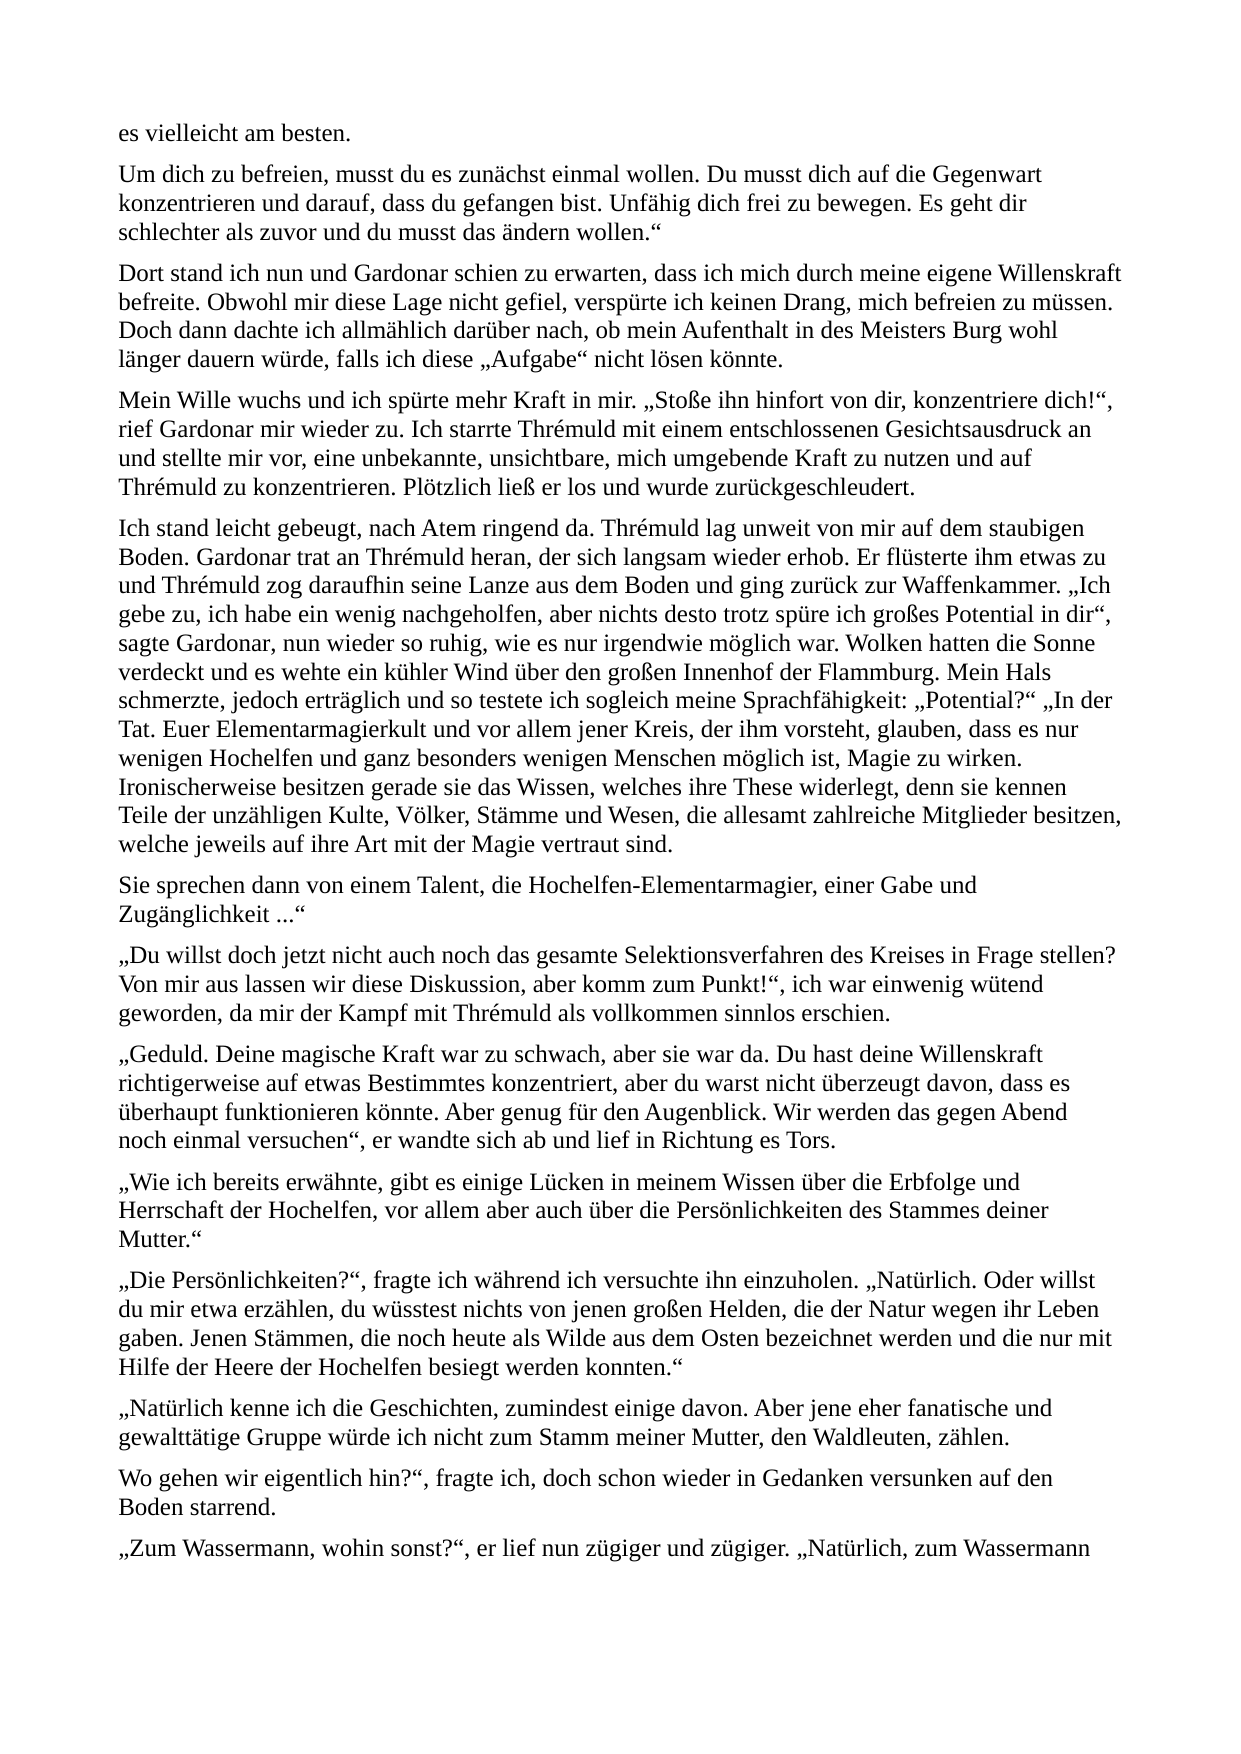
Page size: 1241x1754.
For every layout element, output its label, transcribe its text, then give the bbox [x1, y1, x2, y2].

text Dort stand ich nun und Gardonar schien zu erwarten, dass ich mich durch meine eigene Willenskraft befreite. Obwohl mir diese Lage nicht gefiel, verspürte ich keinen Drang, mich befreien zu müssen. Doch dann dachte ich allmählich darüber nach, ob mein Aufenthalt in des Meisters Burg wohl länger dauern würde, falls ich diese „Aufgabe“ nicht lösen könnte. [118, 258, 1122, 373]
text „Natürlich kenne ich die Geschichten, zumindest einige davon. Aber jene eher fanatische und gewalttätige Gruppe würde ich nicht zum Stamm meiner Mutter, den Waldleuten, zählen. [118, 1393, 1122, 1451]
text „Wie ich bereits erwähnte, gibt es einige Lücken in meinem Wissen über die Erbfolge und Herrschaft der Hochelfen, vor allem aber auch über die Persönlichkeiten des Stammes deiner Mutter.“ [118, 1167, 1122, 1253]
text Ich stand leicht gebeugt, nach Atem ringend da. Thrémuld lag unweit von mir auf dem staubigen Boden. Gardonar trat an Thrémuld heran, der sich langsam wieder erhob. Er flüsterte ihm etwas zu und Thrémuld zog daraufhin seine Lanze aus dem Boden und ging zurück zur Waffenkammer. „Ich gebe zu, ich habe ein wenig nachgeholfen, aber nichts desto trotz spüre ich großes Potential in dir“, sagte Gardonar, nun wieder so ruhig, wie es nur irgendwie möglich war. Wolken hatten die Sonne verdeckt und es wehte ein kühler Wind über den großen Innenhof der Flammburg. Mein Hals schmerzte, jedoch erträglich und so testete ich sogleich meine Sprachfähigkeit: „Potential?“ „In der Tat. Euer Elementarmagierkult und vor allem jener Kreis, der ihm vorsteht, glauben, dass es nur wenigen Hochelfen und ganz besonders wenigen Menschen möglich ist, Magie zu wirken. Ironischerweise besitzen gerade sie das Wissen, welches ihre These widerlegt, denn sie kennen Teile der unzähligen Kulte, Völker, Stämme und Wesen, die allesamt zahlreiche Mitglieder besitzen, welche jeweils auf ihre Art mit der Magie vertraut sind. [118, 513, 1122, 858]
text Um dich zu befreien, musst du es zunächst einmal wollen. Du musst dich auf die Gegenwart konzentrieren und darauf, dass du gefangen bist. Unfähig dich frei zu bewegen. Es geht dir schlechter als zuvor und du musst das ändern wollen.“ [118, 159, 1122, 246]
text „Zum Wassermann, wohin sonst?“, er lief nun zügiger und zügiger. „Natürlich, zum Wassermann [118, 1533, 1122, 1562]
text „Geduld. Deine magische Kraft war zu schwach, aber sie war da. Du hast deine Willenskraft richtigerweise auf etwas Bestimmtes konzentriert, aber du warst nicht überzeugt davon, dass es überhaupt funktionieren könnte. Aber genug für den Augenblick. Wir werden das gegen Abend noch einmal versuchen“, er wandte sich ab und lief in Richtung es Tors. [118, 1039, 1122, 1154]
text „Du willst doch jetzt nicht auch noch das gesamte Selektionsverfahren des Kreises in Frage stellen? Von mir aus lassen wir diese Diskussion, aber komm zum Punkt!“, ich war einwenig wütend geworden, da mir der Kampf mit Thrémuld als vollkommen sinnlos erschien. [118, 941, 1122, 1027]
text Mein Wille wuchs und ich spürte mehr Kraft in mir. „Stoße ihn hinfort von dir, konzentriere dich!“, rief Gardonar mir wieder zu. Ich starrte Thrémuld mit einem entschlossenen Gesichtsausdruck an und stellte mir vor, eine unbekannte, unsichtbare, mich umgebende Kraft zu nutzen und auf Thrémuld zu konzentrieren. Plötzlich ließ er los und wurde zurückgeschleudert. [118, 386, 1122, 501]
text es vielleicht am besten. [118, 118, 1122, 147]
text Sie sprechen dann von einem Talent, die Hochelfen-Elementarmagier, einer Gabe und Zugänglichkeit ...“ [118, 871, 1122, 928]
text Wo gehen wir eigentlich hin?“, fragte ich, doch schon wieder in Gedanken versunken auf den Boden starrend. [118, 1463, 1122, 1521]
text „Die Persönlichkeiten?“, fragte ich während ich versuchte ihn einzuholen. „Natürlich. Oder willst du mir etwa erzählen, du wüsstest nichts von jenen großen Helden, die der Natur wegen ihr Leben gaben. Jenen Stämmen, die noch heute als Wilde aus dem Osten bezeichnet werden und die nur mit Hilfe der Heere der Hochelfen besiegt werden konnten.“ [118, 1266, 1122, 1381]
